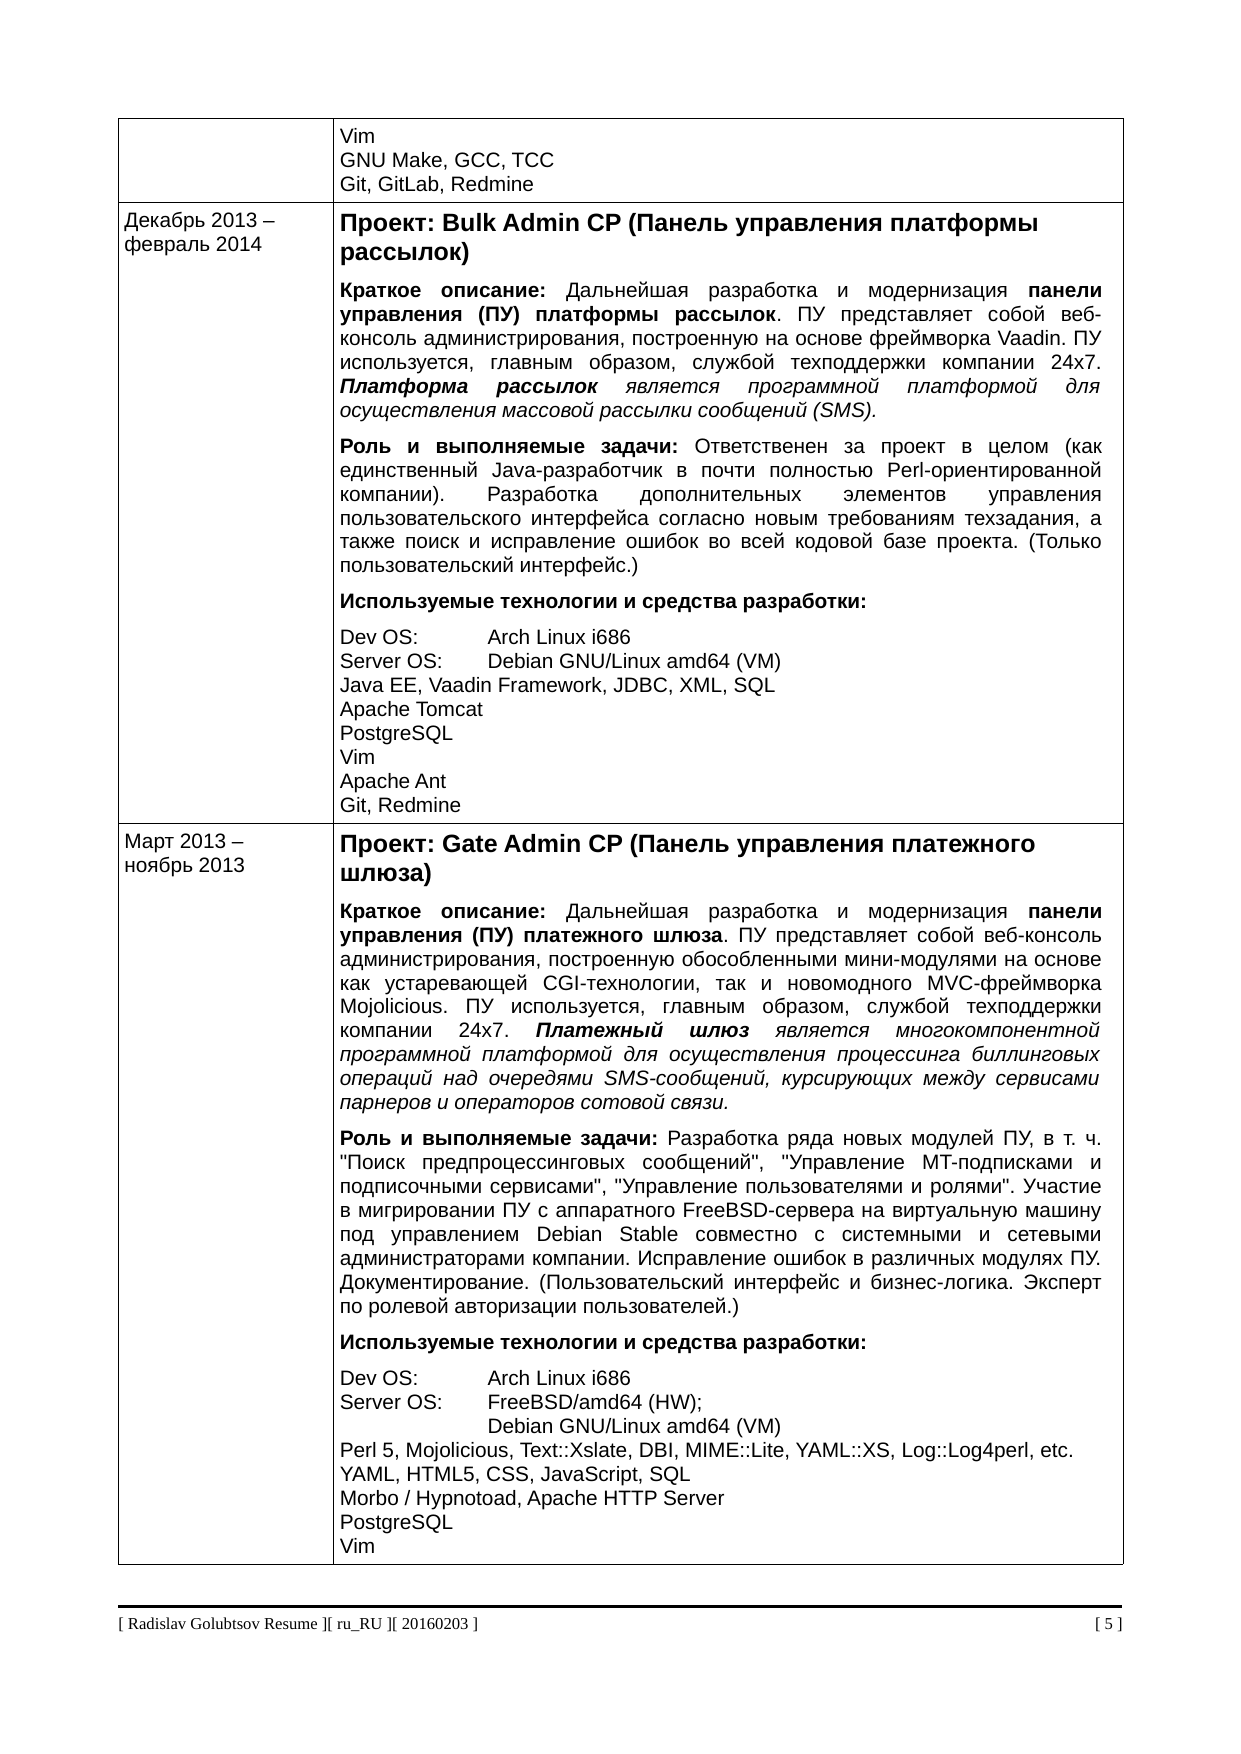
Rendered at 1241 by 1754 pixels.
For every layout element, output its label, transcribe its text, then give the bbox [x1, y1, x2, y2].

table_cell Декабрь 2013 – февраль 2014 [119, 203, 333, 823]
table_cell Проект: Gate Admin CP (Панель управления платежного шлюза) Краткое описание: Дальнейшая разработка и модернизация панели управления (ПУ) платежного шлюза. ПУ представляет собой веб-консоль администрирования, построенную обособленными мини-модулями на основе как устаревающей CGI-технологии, так и новомодного MVC-фреймворка Mojolicious. ПУ используется, главным образом, службой техподдержки компании 24x7. Платежный шлюз является многокомпонентной программной платформой для осуществления процессинга биллинговых операций над очередями SMS-сообщений, курсирующих между сервисами парнеров и операторов сотовой связи. Роль и выполняемые задачи: Разработка ряда новых модулей ПУ, в т. ч. "Поиск предпроцессинговых сообщений", "Управление MT-подписками и подписочными сервисами", "Управление пользователями и ролями". Участие в мигрировании ПУ с аппаратного FreeBSD-сервера на виртуальную машину под управлением Debian Stable совместно с системными и сетевыми администраторами компании. Исправление ошибок в различных модулях ПУ. Документирование. (Пользовательский интерфейс и бизнес-логика. Эксперт по ролевой авторизации пользователей.) Используемые технологии и средства разработки: Dev OS: Arch Linux i686 Server OS: FreeBSD/amd64 (HW); Debian GNU/Linux amd64 (VM) Perl 5, Mojolicious, Text::Xslate, DBI, MIME::Lite, YAML::XS, Log::Log4perl, etc. YAML, HTML5, CSS, JavaScript, SQL Morbo / Hypnotoad, Apache HTTP Server PostgreSQL Vim [334, 824, 1123, 1563]
table_cell [119, 119, 333, 202]
table_cell Проект: Bulk Admin CP (Панель управления платформы рассылок) Краткое описание: Дальнейшая разработка и модернизация панели управления (ПУ) платформы рассылок. ПУ представляет собой веб-консоль администрирования, построенную на основе фреймворка Vaadin. ПУ используется, главным образом, службой техподдержки компании 24x7. Платформа рассылок является программной платформой для осуществления массовой рассылки сообщений (SMS). Роль и выполняемые задачи: Ответственен за проект в целом (как единственный Java-разработчик в почти полностью Perl-ориентированной компании). Разработка дополнительных элементов управления пользовательского интерфейса согласно новым требованиям техзадания, а также поиск и исправление ошибок во всей кодовой базе проекта. (Только пользовательский интерфейс.) Используемые технологии и средства разработки: Dev OS: Arch Linux i686 Server OS: Debian GNU/Linux amd64 (VM) Java EE, Vaadin Framework, JDBC, XML, SQL Apache Tomcat PostgreSQL Vim Apache Ant Git, Redmine [334, 203, 1123, 823]
table_cell Vim GNU Make, GCC, TCC Git, GitLab, Redmine [334, 119, 1123, 202]
table_cell Март 2013 – ноябрь 2013 [119, 824, 333, 1563]
